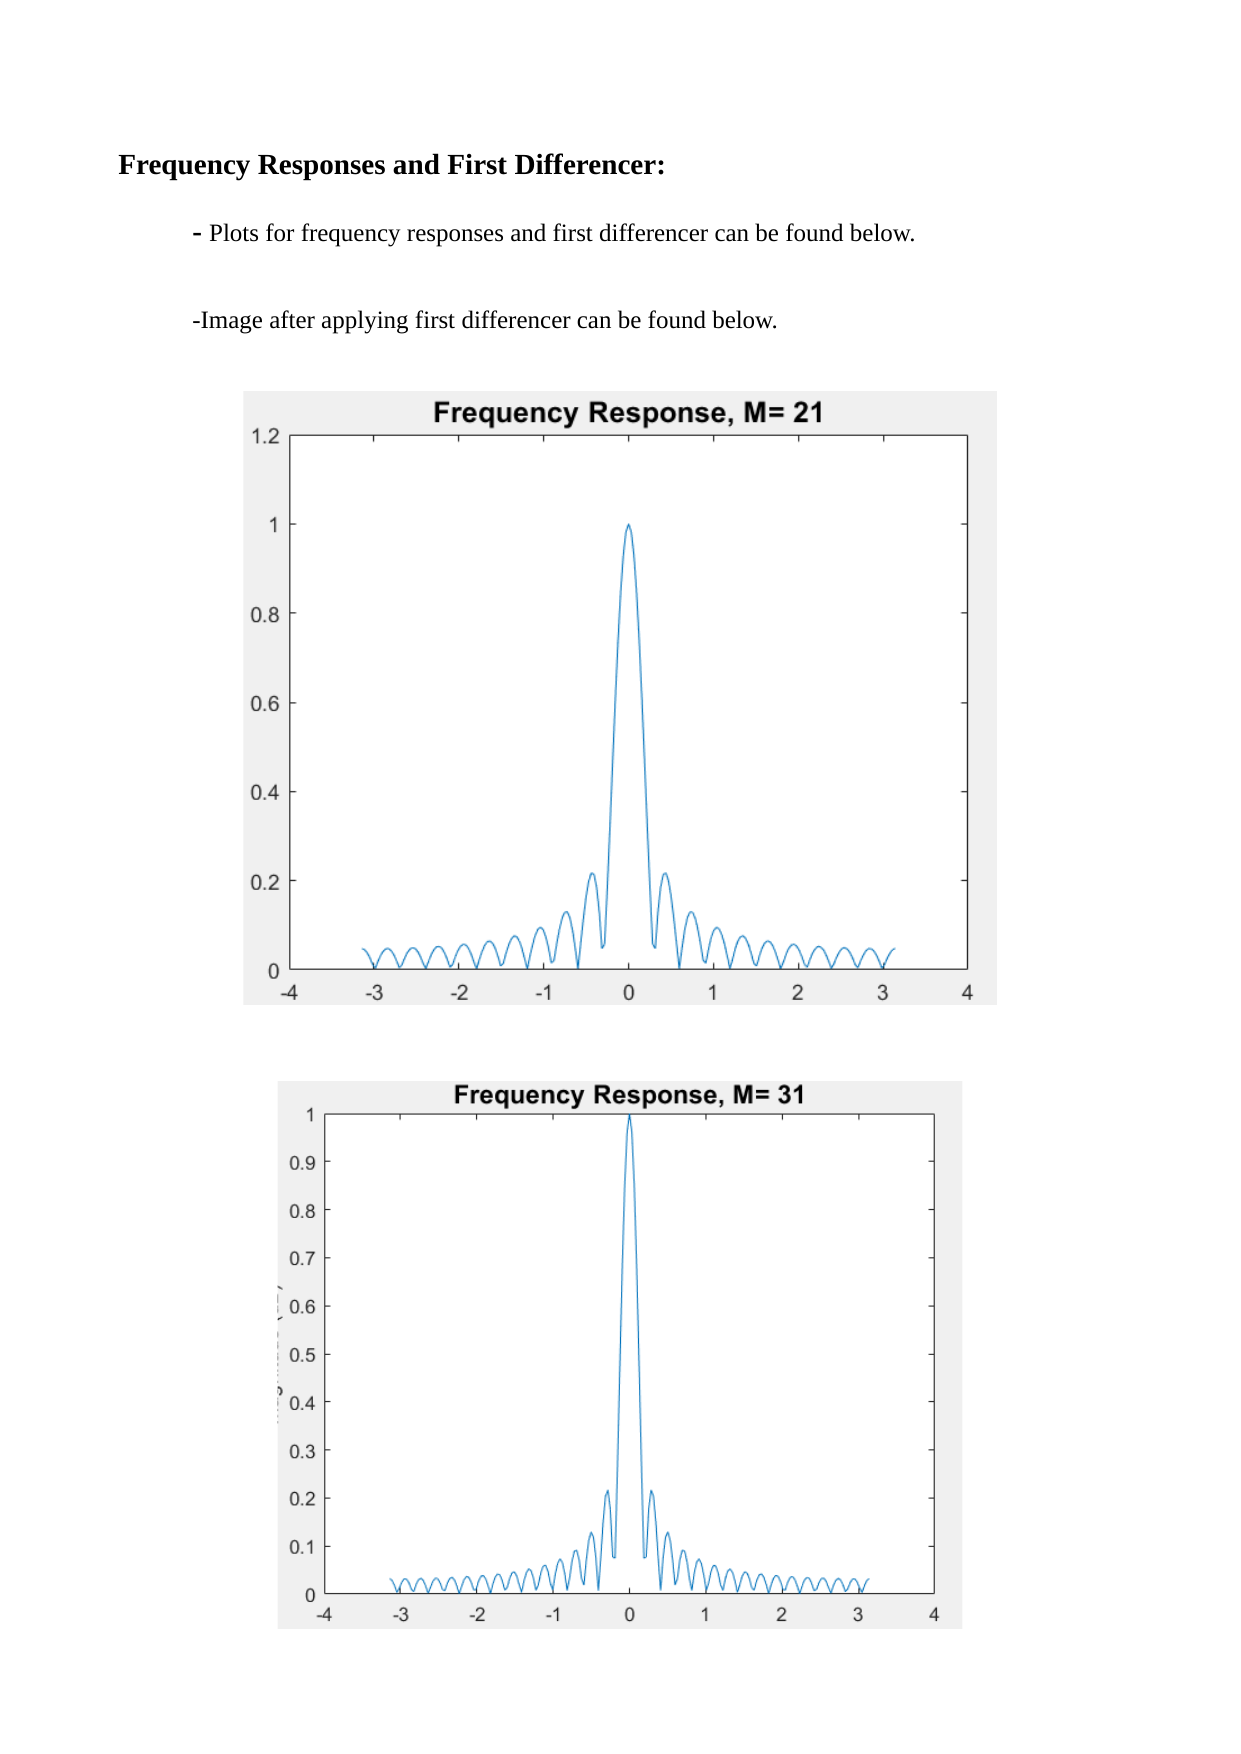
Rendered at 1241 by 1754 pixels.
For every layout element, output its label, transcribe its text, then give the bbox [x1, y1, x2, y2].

text -Image after applying first differencer can be found below. [118, 305, 1122, 334]
text - Plots for frequency responses and first differencer can be found below. [118, 214, 1122, 247]
picture [277, 1081, 963, 1629]
picture [243, 391, 997, 1005]
text Frequency Responses and First Differencer: [118, 147, 1122, 180]
